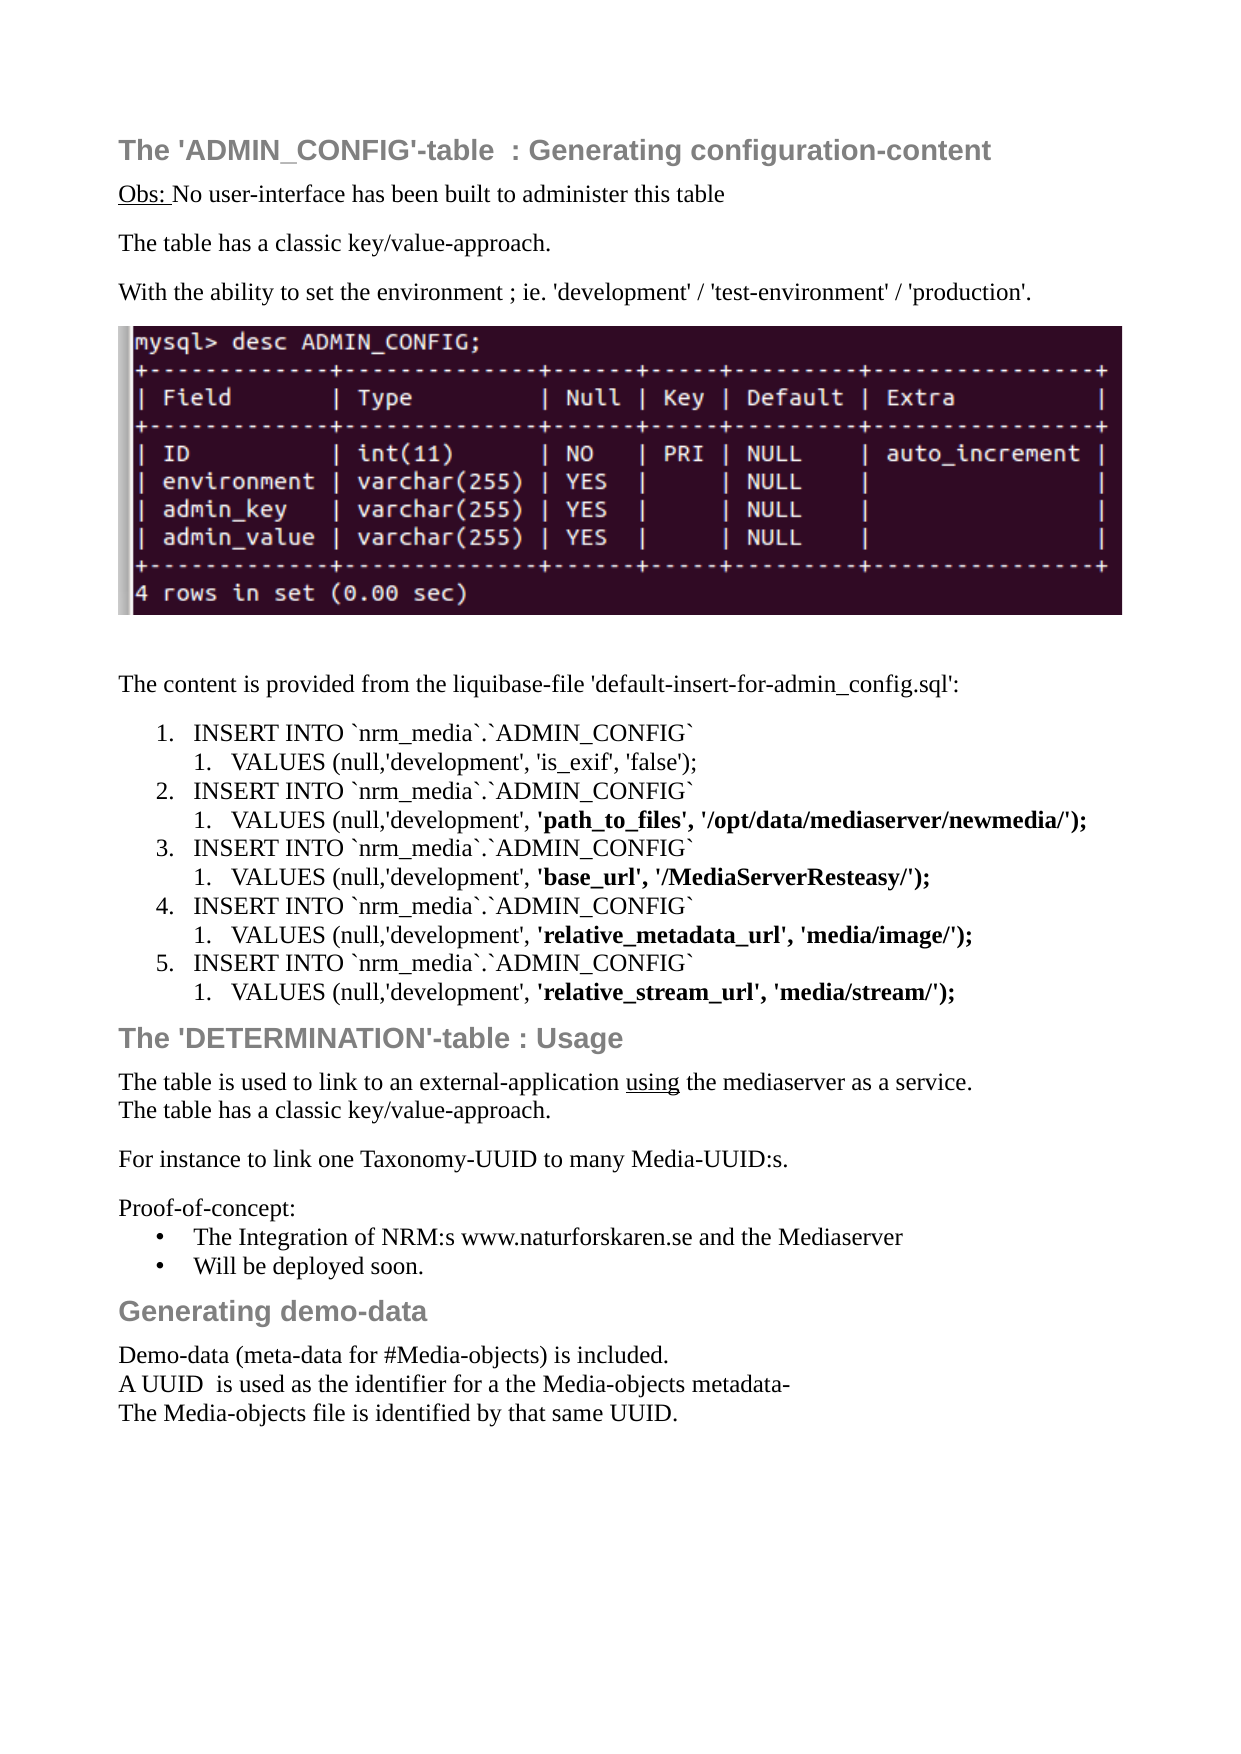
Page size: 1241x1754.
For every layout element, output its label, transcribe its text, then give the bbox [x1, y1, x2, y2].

list VALUES (null,'development', 'relative_stream_url', 'media/stream/'); [193, 977, 1122, 1006]
text The content is provided from the liquibase-file 'default-insert-for-admin_config.sql': [118, 669, 1122, 698]
text The table is used to link to an external-application using the mediaserver as a service. [118, 1067, 1122, 1095]
list INSERT INTO `nrm_media`.`ADMIN_CONFIG` [156, 776, 1122, 805]
text The table has a classic key/value-approach. [118, 1095, 1122, 1124]
list VALUES (null,'development', 'is_exif', 'false'); [193, 747, 1122, 776]
text The table has a classic key/value-approach. [118, 228, 1122, 257]
list INSERT INTO `nrm_media`.`ADMIN_CONFIG` [156, 833, 1122, 862]
subtitle The 'DETERMINATION'-table : Usage [118, 1021, 1122, 1054]
text A UUID is used as the identifier for a the Media-objects metadata- [118, 1369, 1122, 1398]
list VALUES (null,'development', 'base_url', '/MediaServerResteasy/'); [193, 862, 1122, 891]
list The Integration of NRM:s www.naturforskaren.se and the Mediaserver [156, 1222, 1122, 1251]
list INSERT INTO `nrm_media`.`ADMIN_CONFIG` [156, 891, 1122, 920]
text The Media-objects file is identified by that same UUID. [118, 1398, 1122, 1427]
list Will be deployed soon. [156, 1251, 1122, 1280]
subtitle The 'ADMIN_CONFIG'-table : Generating configuration-content [118, 133, 1122, 166]
text Proof-of-concept: [118, 1193, 1122, 1222]
text Obs: No user-interface has been built to administer this table [118, 179, 1122, 207]
list INSERT INTO `nrm_media`.`ADMIN_CONFIG` [156, 948, 1122, 977]
list VALUES (null,'development', 'path_to_files', '/opt/data/mediaserver/newmedia/'); [193, 805, 1122, 833]
text With the ability to set the environment ; ie. 'development' / 'test-environment' / 'production'. [118, 277, 1122, 306]
list INSERT INTO `nrm_media`.`ADMIN_CONFIG` [156, 718, 1122, 747]
text For instance to link one Taxonomy-UUID to many Media-UUID:s. [118, 1144, 1122, 1173]
subtitle Generating demo-data [118, 1294, 1122, 1328]
picture [118, 326, 1123, 615]
list VALUES (null,'development', 'relative_metadata_url', 'media/image/'); [193, 920, 1122, 948]
text Demo-data (meta-data for #Media-objects) is included. [118, 1340, 1122, 1369]
